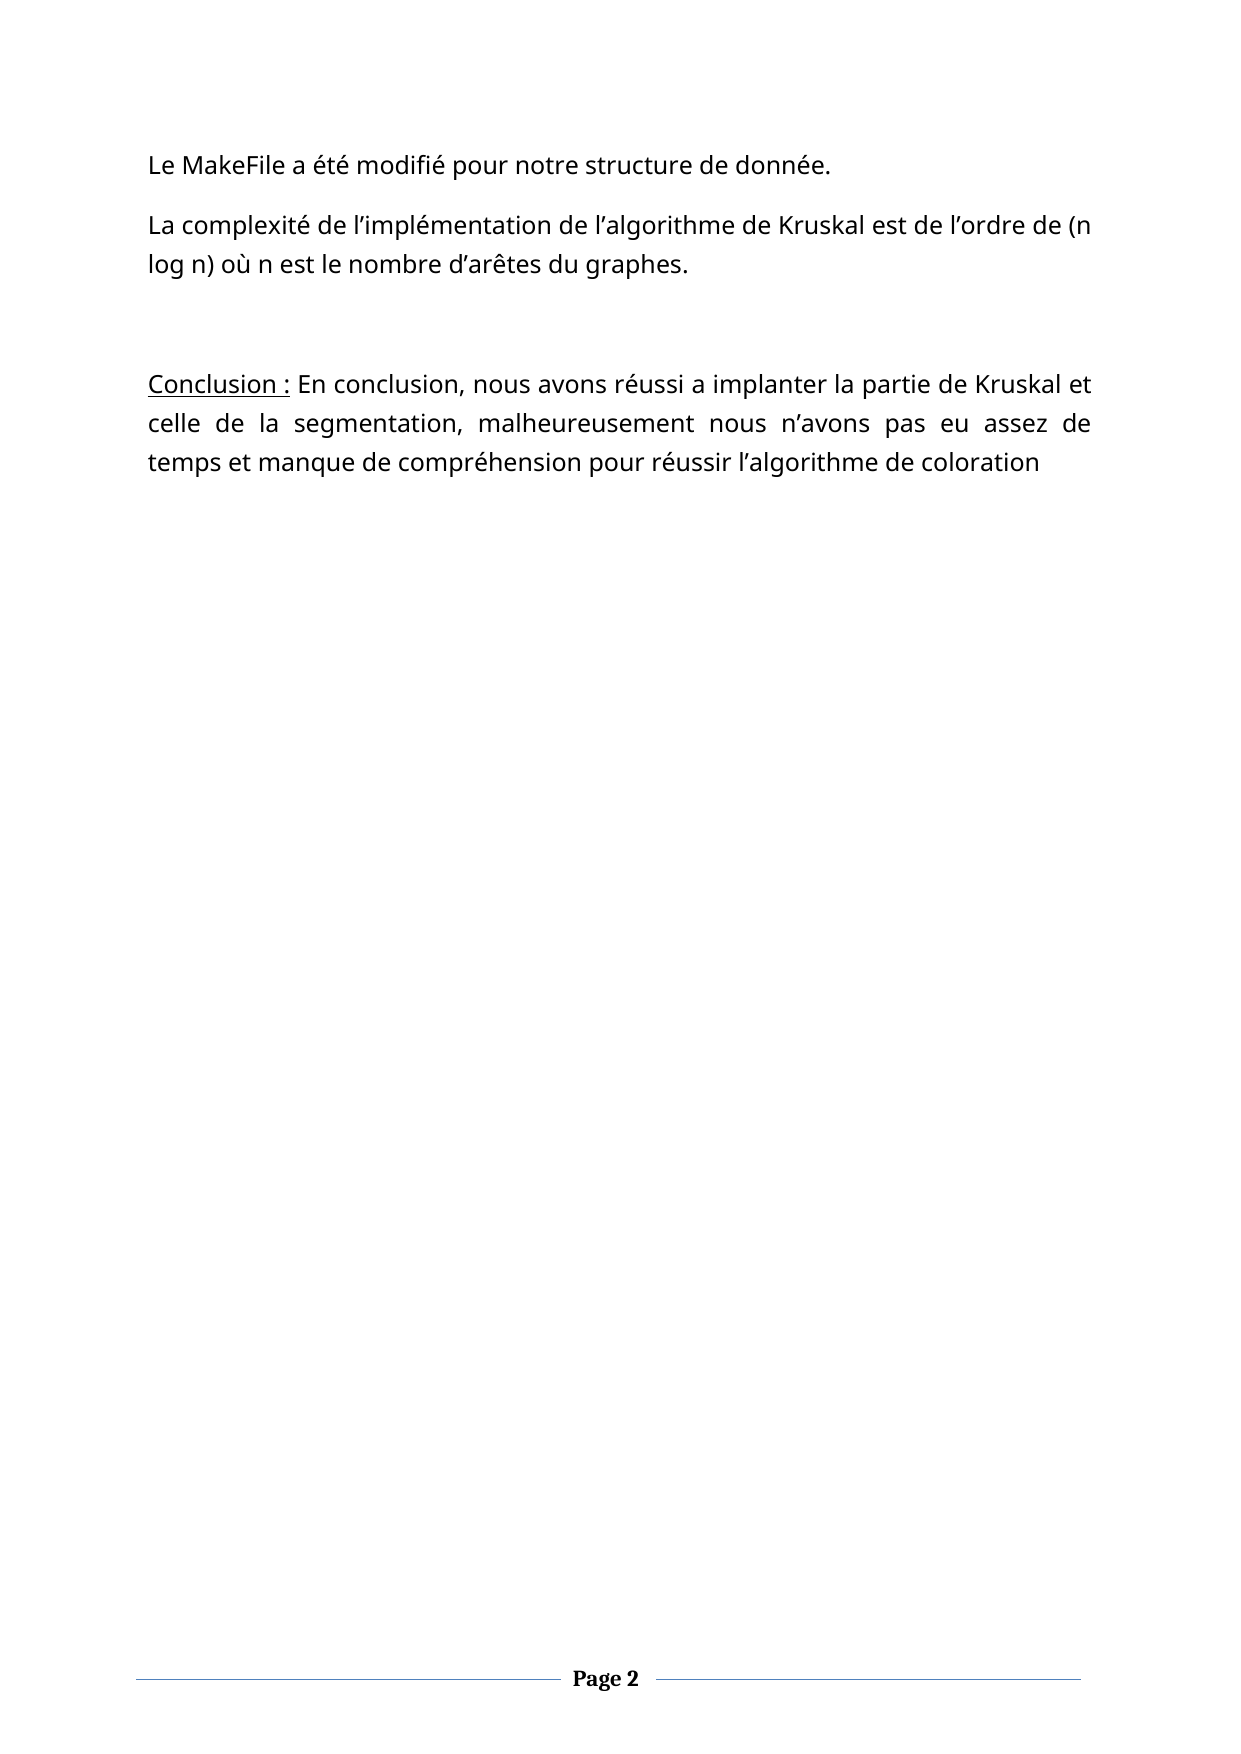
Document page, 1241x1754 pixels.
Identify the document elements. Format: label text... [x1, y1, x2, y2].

text La complexité de l’implémentation de l’algorithme de Kruskal est de l’ordre de (n log n) où n est le nombre d’arêtes du graphes. [148, 208, 1093, 281]
text Le MakeFile a été modifié pour notre structure de donnée. [148, 148, 1093, 182]
text Conclusion : En conclusion, nous avons réussi a implanter la partie de Kruskal et celle de la segmentation, malheureusement nous n’avons pas eu assez de temps et manque de compréhension pour réussir l’algorithme de coloration [148, 367, 1093, 479]
